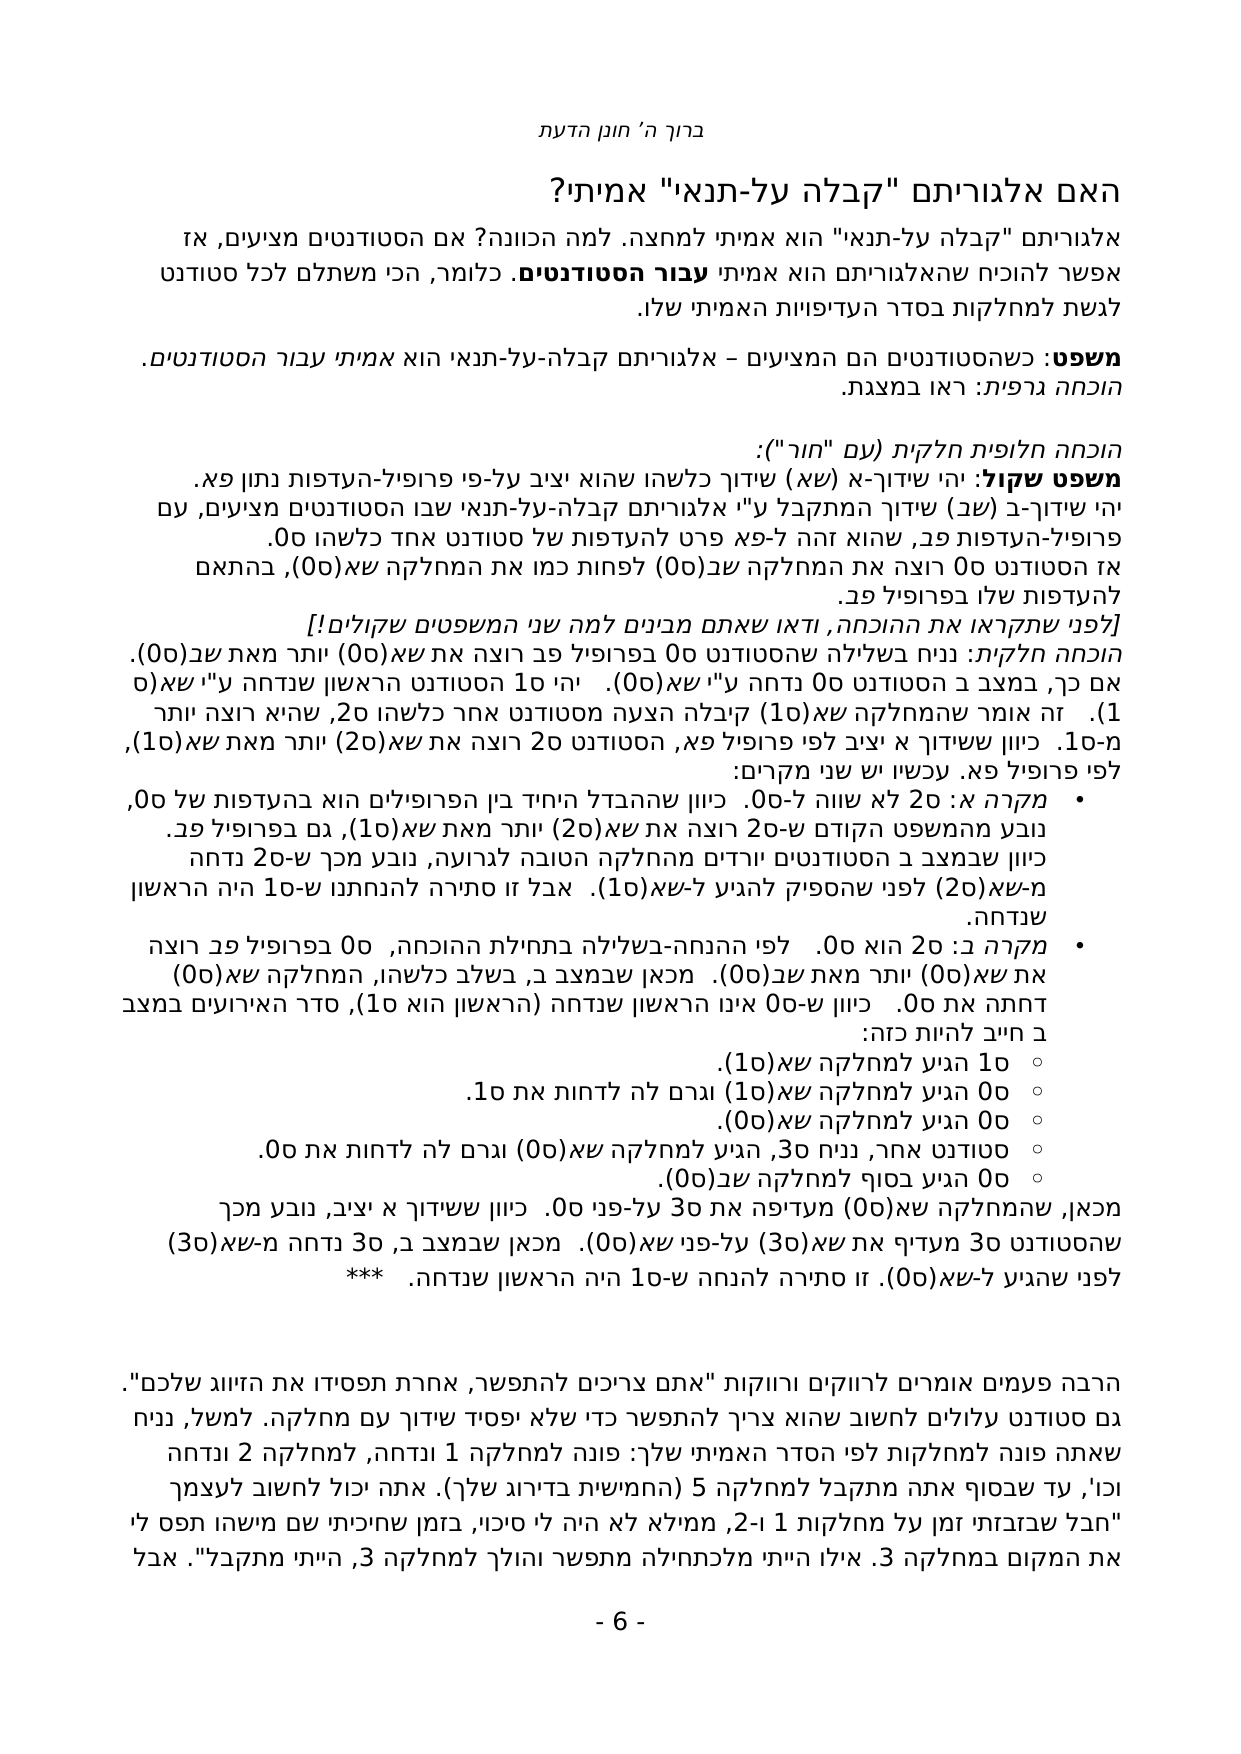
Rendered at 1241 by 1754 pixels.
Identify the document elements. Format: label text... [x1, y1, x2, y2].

list מקרה ב: ס2 הוא ס0. לפי ההנחה-בשלילה בתחילת ההוכחה, ס0 בפרופיל פב רוצה את שא(ס0) יותר מאת שב(ס0). מכאן שבמצב ב, בשלב כלשהו, המחלקה שא(ס0) דחתה את ס0. כיוון ש-ס0 אינו הראשון שנדחה (הראשון הוא ס1), סדר האירועים במצב ב חייב להיות כזה: [118, 931, 1084, 1048]
list ס0 הגיע למחלקה שא(ס0). [118, 1106, 1047, 1135]
text [לפני שתקראו את ההוכחה, ודאו שאתם מבינים למה שני המשפטים שקולים!] [118, 610, 1122, 639]
text משפט שקול: יהי שידוך-א (שא) שידוך כלשהו שהוא יציב על-פי פרופיל-העדפות נתון פא. [118, 464, 1122, 493]
list מקרה א: ס2 לא שווה ל-ס0. כיוון שההבדל היחיד בין הפרופילים הוא בהעדפות של ס0, נובע מהמשפט הקודם ש-ס2 רוצה את שא(ס2) יותר מאת שא(ס1), גם בפרופיל פב. כיוון שבמצב ב הסטודנטים יורדים מהחלקה הטובה לגרועה, נובע מכך ש-ס2 נדחה מ-שא(ס2) לפני שהספיק להגיע ל-שא(ס1). אבל זו סתירה להנחתנו ש-ס1 היה הראשון שנדחה. [118, 785, 1084, 931]
text מכאן, שהמחלקה שא(ס0) מעדיפה את ס3 על-פני ס0. כיוון ששידוך א יציב, נובע מכך שהסטודנט ס3 מעדיף את שא(ס3) על-פני שא(ס0). מכאן שבמצב ב, ס3 נדחה מ-שא(ס3) לפני שהגיע ל-שא(ס0). זו סתירה להנחה ש-ס1 היה הראשון שנדחה. *** [118, 1193, 1122, 1293]
text הוכחה חלופית חלקית (עם "חור"): [118, 435, 1122, 464]
list ס1 הגיע למחלקה שא(ס1). [118, 1048, 1047, 1077]
text הוכחה חלקית: נניח בשלילה שהסטודנט ס0 בפרופיל פב רוצה את שא(ס0) יותר מאת שב(ס0). אם כך, במצב ב הסטודנט ס0 נדחה ע"י שא(ס0). יהי ס1 הסטודנט הראשון שנדחה ע"י שא(ס1). זה אומר שהמחלקה שא(ס1) קיבלה הצעה מסטודנט אחר כלשהו ס2, שהיא רוצה יותר מ-ס1. כיוון ששידוך א יציב לפי פרופיל פא, הסטודנט ס2 רוצה את שא(ס2) יותר מאת שא(ס1), לפי פרופיל פא. עכשיו יש שני מקרים: [118, 639, 1122, 785]
text אז הסטודנט ס0 רוצה את המחלקה שב(ס0) לפחות כמו את המחלקה שא(ס0), בהתאם להעדפות שלו בפרופיל פב. [118, 552, 1122, 610]
subtitle האם אלגוריתם "קבלה על-תנאי" אמיתי? [118, 172, 1122, 211]
list ס0 הגיע למחלקה שא(ס1) וגרם לה לדחות את ס1. [118, 1077, 1047, 1106]
text משפט: כשהסטודנטים הם המציעים – אלגוריתם קבלה-על-תנאי הוא אמיתי עבור הסטודנטים. [118, 343, 1122, 372]
text אלגוריתם "קבלה על-תנאי" הוא אמיתי למחצה. למה הכוונה? אם הסטודנטים מציעים, אז אפשר להוכיח שהאלגוריתם הוא אמיתי עבור הסטודנטים. כלומר, הכי משתלם לכל סטודנט לגשת למחלקות בסדר העדיפויות האמיתי שלו. [118, 223, 1122, 322]
text יהי שידוך-ב (שב) שידוך המתקבל ע"י אלגוריתם קבלה-על-תנאי שבו הסטודנטים מציעים, עם פרופיל-העדפות פב, שהוא זהה ל-פא פרט להעדפות של סטודנט אחד כלשהו ס0. [118, 493, 1122, 552]
text הוכחה גרפית: ראו במצגת. [118, 372, 1122, 401]
list ס0 הגיע בסוף למחלקה שב(ס0). [118, 1164, 1047, 1193]
text הרבה פעמים אומרים לרווקים ורווקות "אתם צריכים להתפשר, אחרת תפסידו את הזיווג שלכם". גם סטודנט עלולים לחשוב שהוא צריך להתפשר כדי שלא יפסיד שידוך עם מחלקה. למשל, נניח שאתה פונה למחלקות לפי הסדר האמיתי שלך: פונה למחלקה 1 ונדחה, למחלקה 2 ונדחה וכו', עד שבסוף אתה מתקבל למחלקה 5 (החמישית בדירוג שלך). אתה יכול לחשוב לעצמך "חבל שבזבזתי זמן על מחלקות 1 ו-2, ממילא לא היה לי סיכוי, בזמן שחיכיתי שם מישהו תפס לי את המקום במחלקה 3. אילו הייתי מלכתחילה מתפשר והולך למחלקה 3, הייתי מתקבל". אבל [118, 1368, 1122, 1573]
list סטודנט אחר, נניח ס3, הגיע למחלקה שא(ס0) וגרם לה לדחות את ס0. [118, 1135, 1047, 1164]
